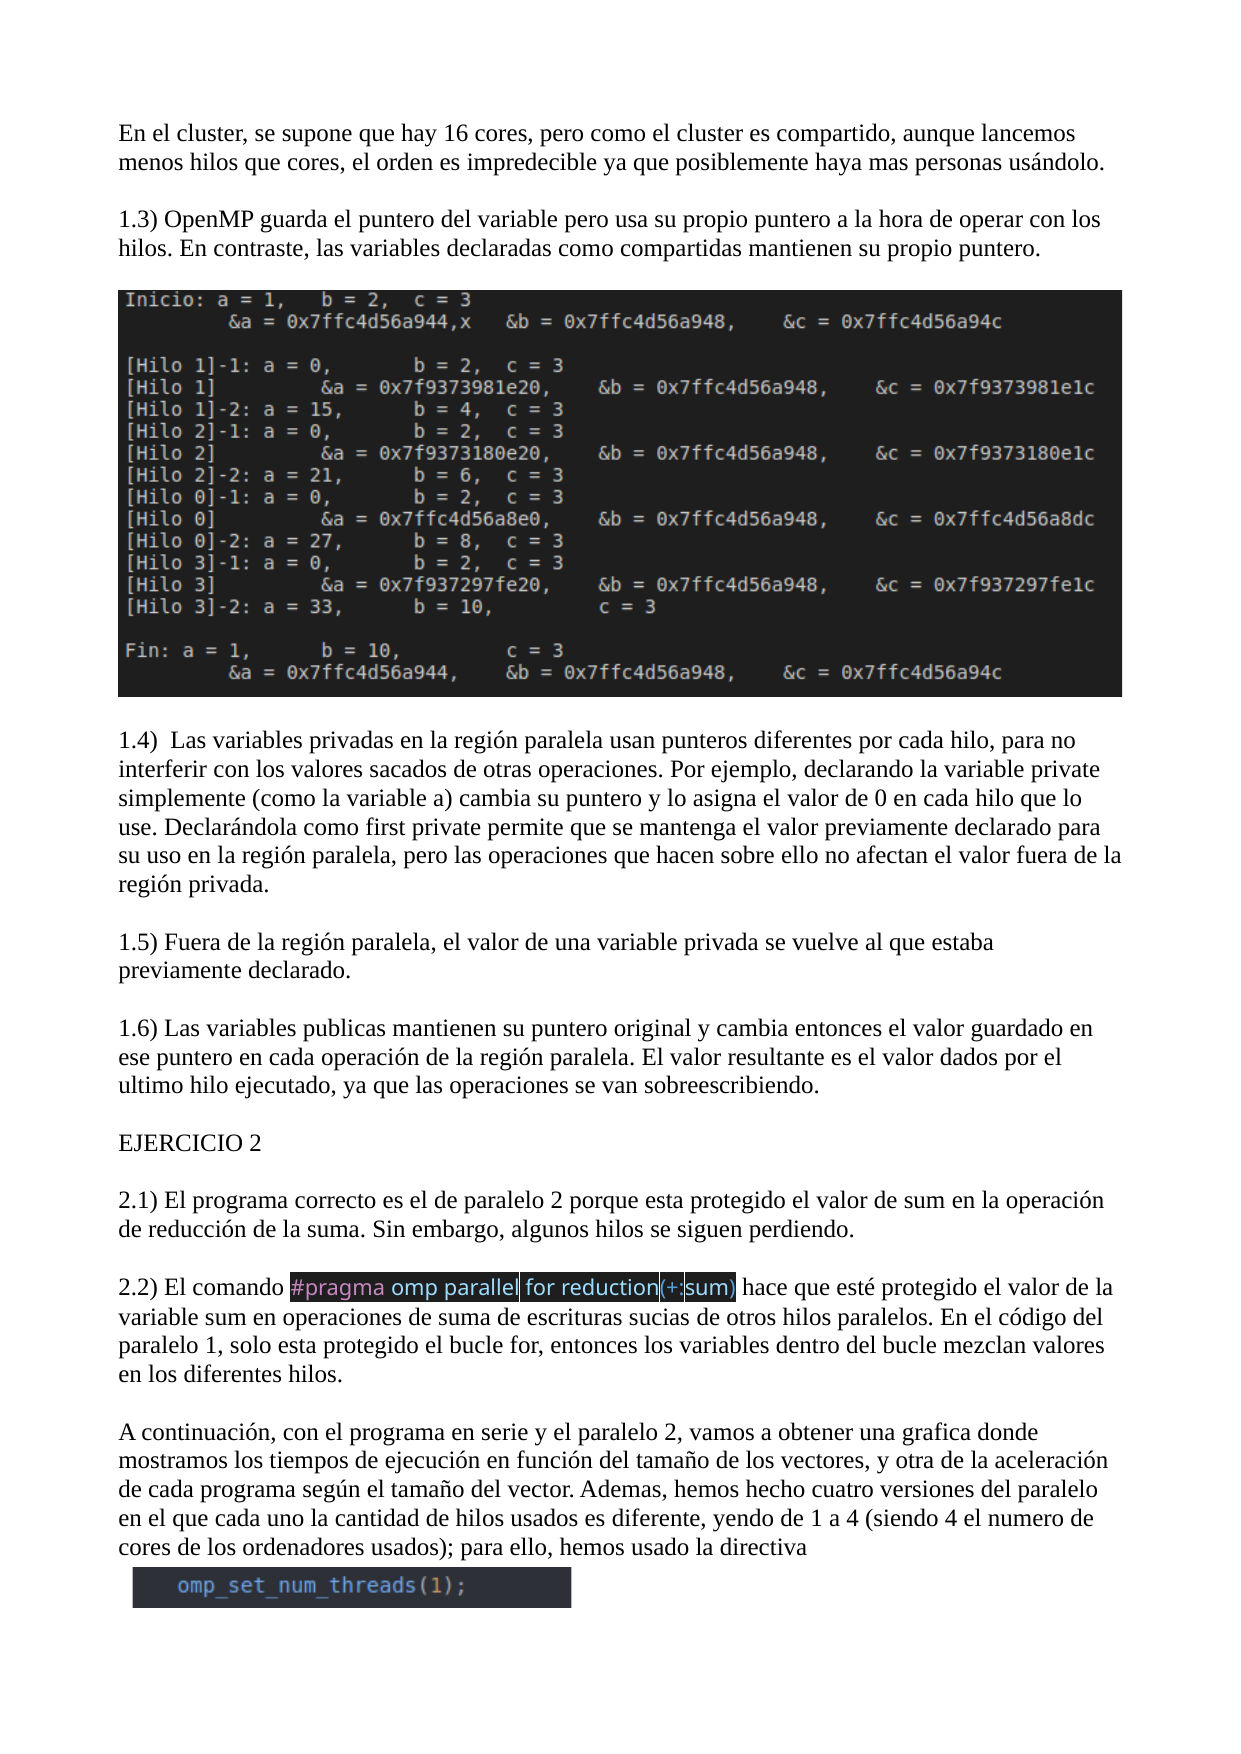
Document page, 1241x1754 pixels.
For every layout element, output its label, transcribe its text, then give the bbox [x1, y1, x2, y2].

text A continuación, con el programa en serie y el paralelo 2, vamos a obtener una grafica donde mostramos los tiempos de ejecución en función del tamaño de los vectores, y otra de la aceleración de cada programa según el tamaño del vector. Ademas, hemos hecho cuatro versiones del paralelo en el que cada uno la cantidad de hilos usados es diferente, yendo de 1 a 4 (siendo 4 el numero de cores de los ordenadores usados); para ello, hemos usado la directiva [118, 1417, 1122, 1560]
text EJERCICIO 2 [118, 1128, 1122, 1157]
picture [132, 1591, 492, 1608]
text En el cluster, se supone que hay 16 cores, pero como el cluster es compartido, aunque lancemos menos hilos que cores, el orden es impredecible ya que posiblemente haya mas personas usándolo. [118, 118, 1122, 176]
picture [118, 290, 1123, 697]
text 1.3) OpenMP guarda el puntero del variable pero usa su propio puntero a la hora de operar con los hilos. En contraste, las variables declaradas como compartidas mantienen su propio puntero. [118, 204, 1122, 262]
text 1.4) Las variables privadas en la región paralela usan punteros diferentes por cada hilo, para no interferir con los valores sacados de otras operaciones. Por ejemplo, declarando la variable private simplemente (como la variable a) cambia su puntero y lo asigna el valor de 0 en cada hilo que lo use. Declarándola como first private permite que se mantenga el valor previamente declarado para su uso en la región paralela, pero las operaciones que hacen sobre ello no afectan el valor fuera de la región privada. [118, 726, 1122, 898]
text 2.2) El comando #pragma omp parallel for reduction(+:sum) hace que esté protegido el valor de la variable sum en operaciones de suma de escrituras sucias de otros hilos paralelos. En el código del paralelo 1, solo esta protegido el bucle for, entonces los variables dentro del bucle mezclan valores en los diferentes hilos. [118, 1272, 1122, 1388]
text 1.6) Las variables publicas mantienen su puntero original y cambia entonces el valor guardado en ese puntero en cada operación de la región paralela. El valor resultante es el valor dados por el ultimo hilo ejecutado, ya que las operaciones se van sobreescribiendo. [118, 1013, 1122, 1099]
text 2.1) El programa correcto es el de paralelo 2 porque esta protegido el valor de sum en la operación de reducción de la suma. Sin embargo, algunos hilos se siguen perdiendo. [118, 1186, 1122, 1243]
text 1.5) Fuera de la región paralela, el valor de una variable privada se vuelve al que estaba previamente declarado. [118, 927, 1122, 984]
